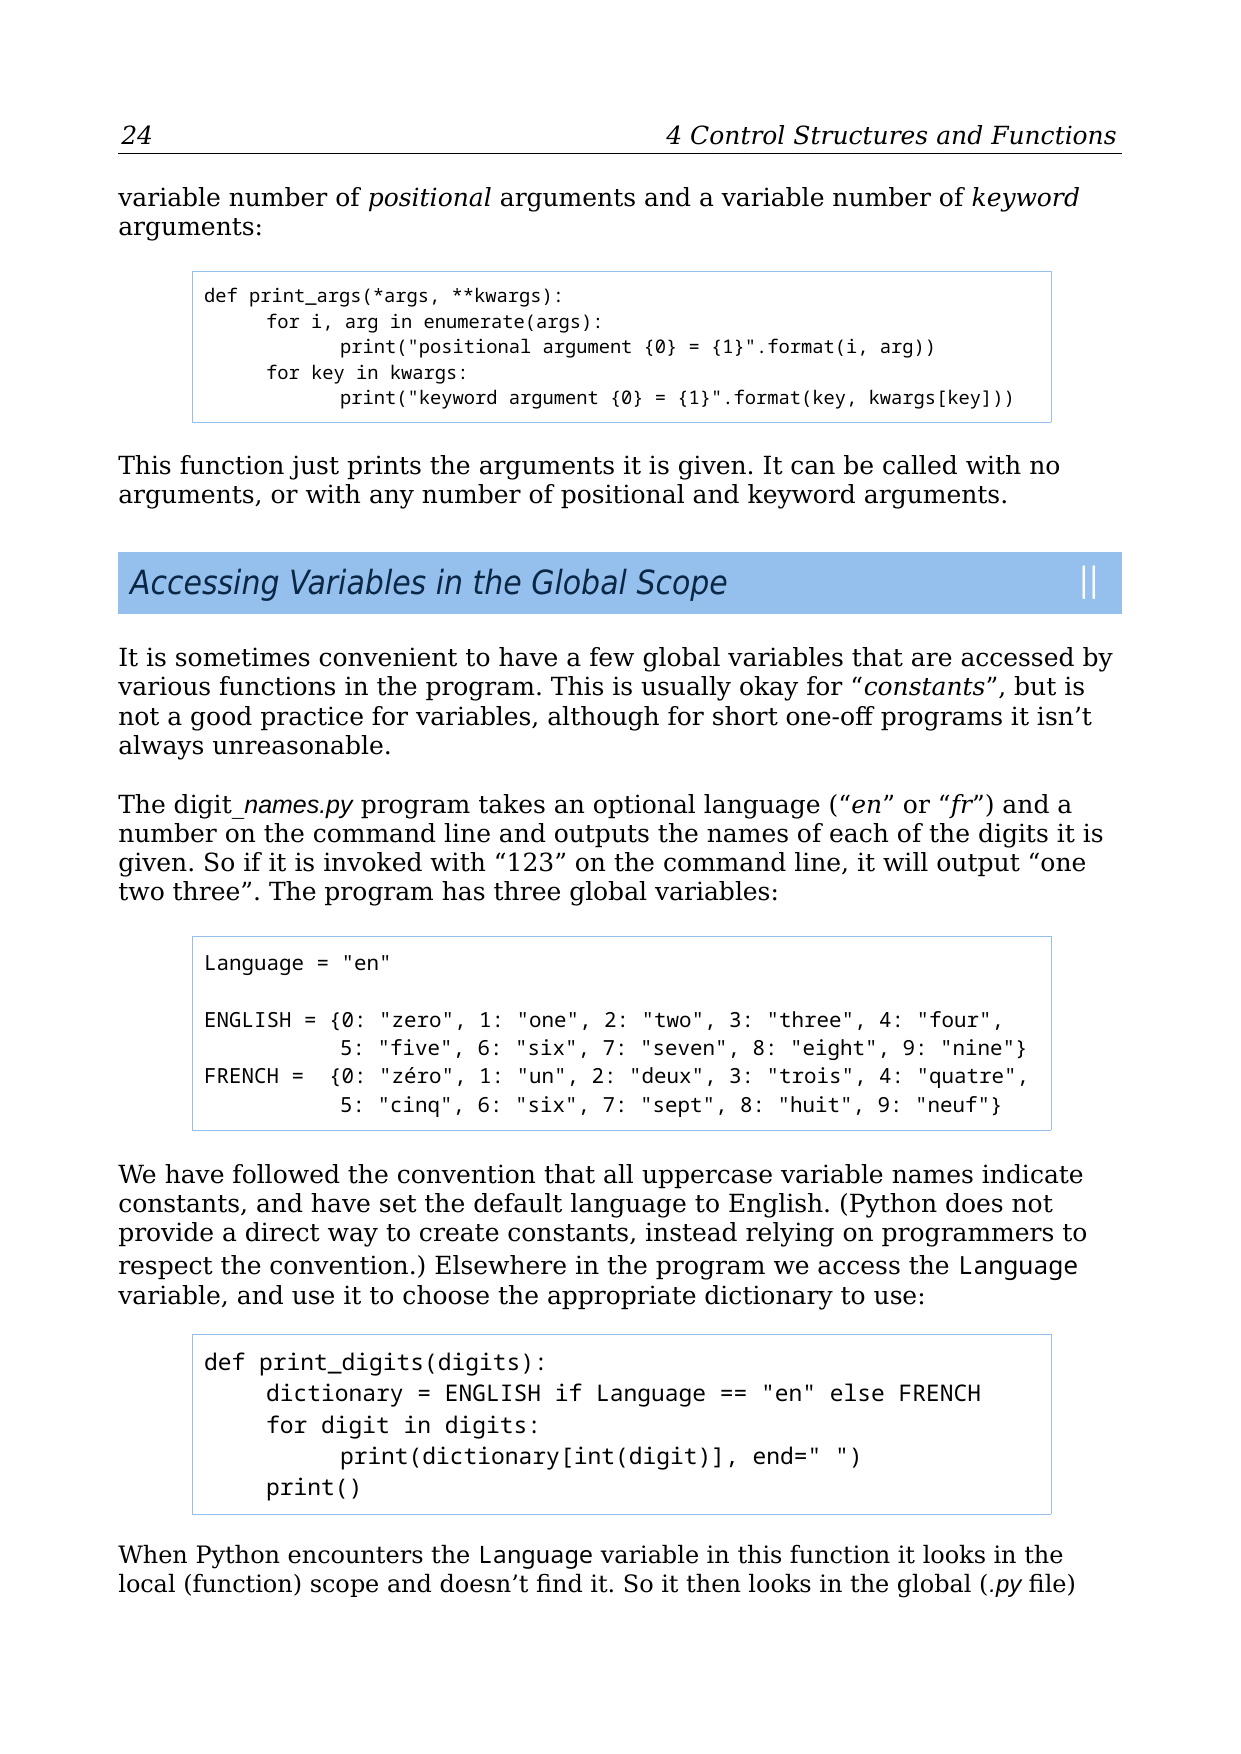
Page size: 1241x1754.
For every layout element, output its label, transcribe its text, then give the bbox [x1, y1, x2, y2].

text for digit in digits: [193, 1397, 1051, 1428]
text The digit_names.py program takes an optional language (“en” or “fr”) and a number on the command line and outputs the names of each of the digits it is given. So if it is invoked with “123” on the command line, it will output “one two three”. The program has three global variables: [118, 789, 1122, 906]
text variable number of positional arguments and a variable number of keyword arguments: [118, 183, 1122, 241]
text FRENCH = {0: "zéro", 1: "un", 2: "deux", 3: "trois", 4: "quatre", [193, 1050, 1051, 1078]
text When Python encounters the Language variable in this function it looks in the local (function) scope and doesn’t find it. So it then looks in the global (.py file) [118, 1538, 1122, 1598]
text print() [193, 1459, 1051, 1514]
text 5: "five", 6: "six", 7: "seven", 8: "eight", 9: "nine"} [193, 1021, 1051, 1050]
text def print_digits(digits): [193, 1335, 1051, 1365]
text We have followed the convention that all uppercase variable names indicate constants, and have set the default language to English. (Python does not provide a direct way to create constants, instead relying on programmers to respect the convention.) Elsewhere in the program we access the Language variable, and use it to choose the appropriate dictionary to use: [118, 1160, 1122, 1311]
text print("keyword argument {0} = {1}".format(key, kwargs[key])) [193, 373, 1051, 422]
text for key in kwargs: [193, 347, 1051, 373]
text It is sometimes convenient to have a few global variables that are accessed by various functions in the program. This is usually okay for “constants”, but is not a good practice for variables, although for short one-off programs it isn’t always unreasonable. [118, 643, 1122, 760]
text || [1063, 560, 1098, 599]
subtitle Accessing Variables in the Global Scope [118, 552, 1122, 614]
text for i, arg in enumerate(args): [193, 296, 1051, 322]
text print("positional argument {0} = {1}".format(i, arg)) [193, 322, 1051, 347]
text dictionary = ENGLISH if Language == "en" else FRENCH [193, 1365, 1051, 1397]
text This function just prints the arguments it is given. It can be called with no arguments, or with any number of positional and keyword arguments. [118, 451, 1122, 510]
text print(dictionary[int(digit)], end=" ") [193, 1428, 1051, 1459]
text def print_args(*args, **kwargs): [193, 272, 1051, 296]
text ENGLISH = {0: "zero", 1: "one", 2: "two", 3: "three", 4: "four", [193, 993, 1051, 1021]
text Language = "en" [193, 937, 1051, 964]
text 5: "cinq", 6: "six", 7: "sept", 8: "huit", 9: "neuf"} [193, 1078, 1051, 1130]
